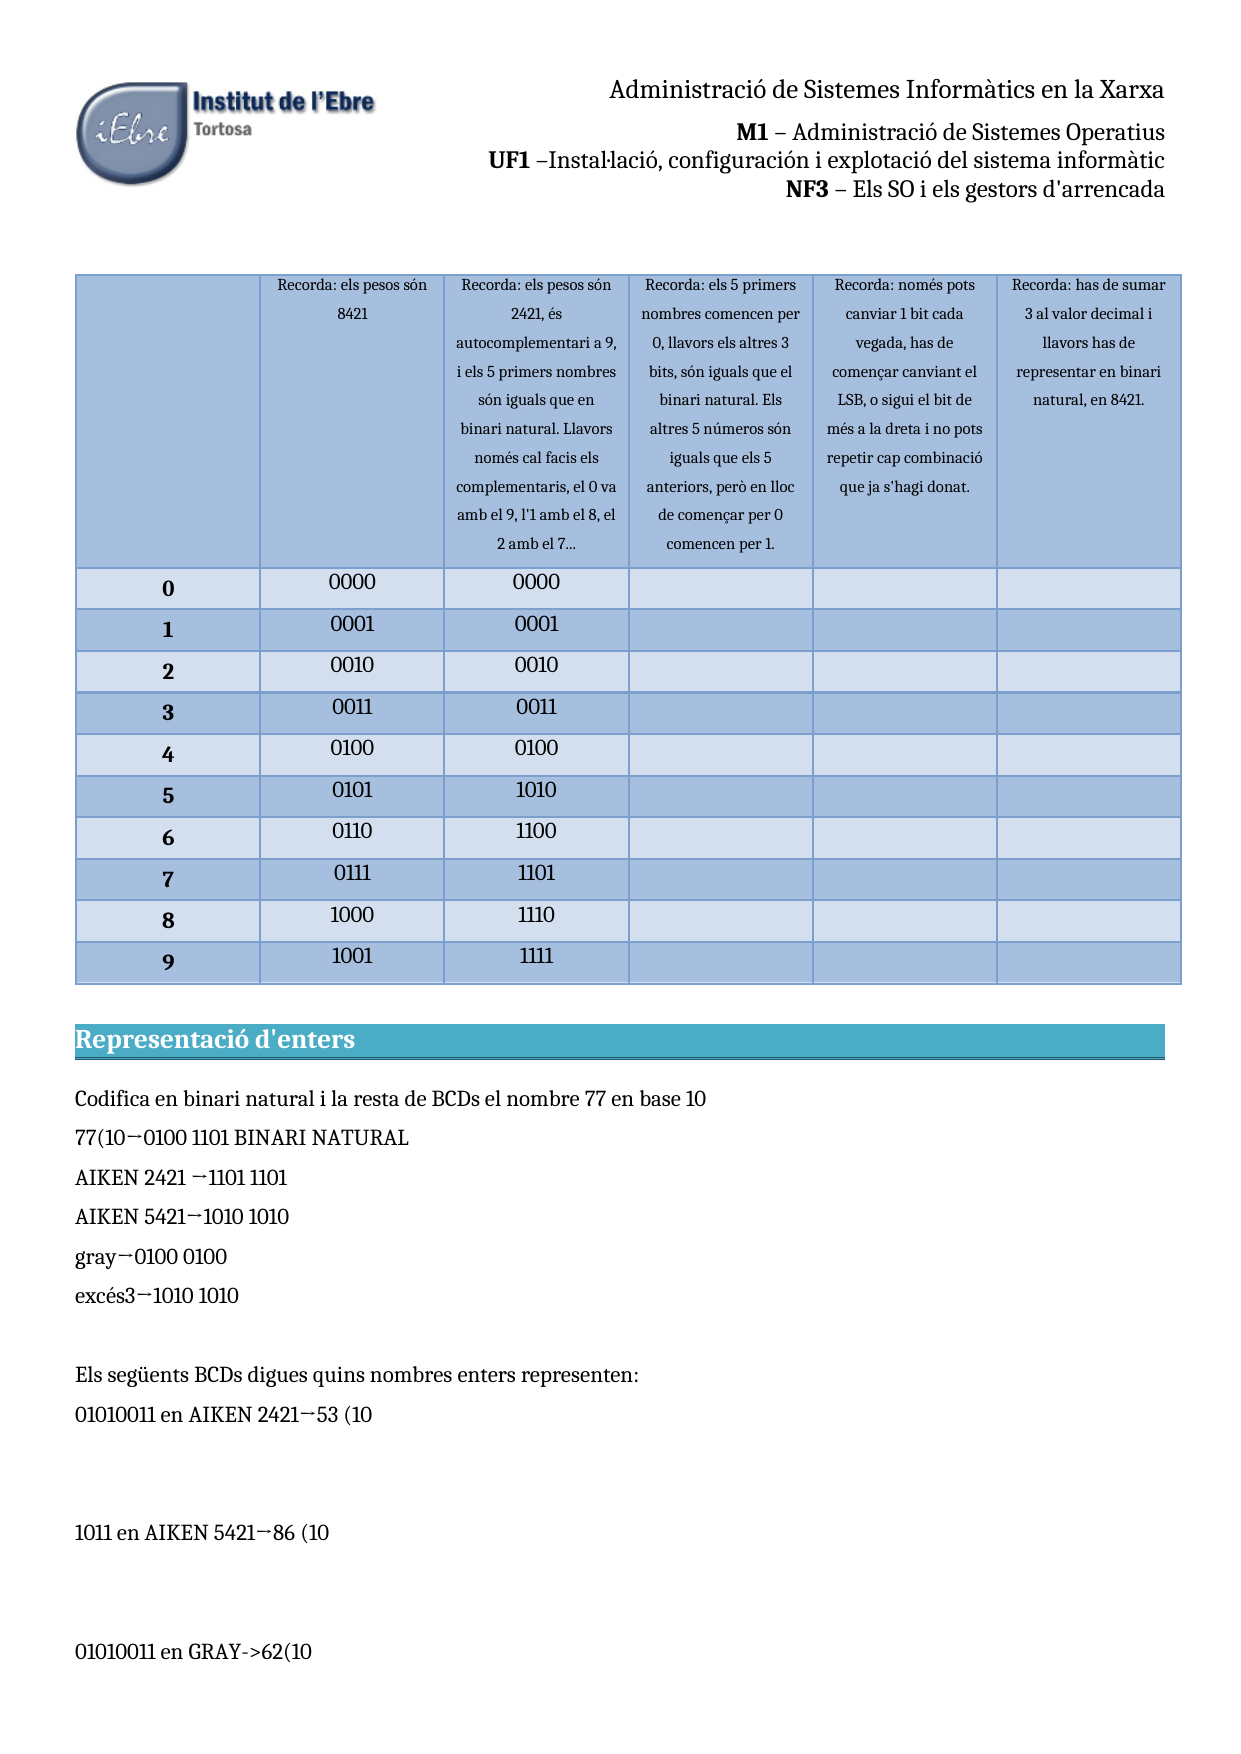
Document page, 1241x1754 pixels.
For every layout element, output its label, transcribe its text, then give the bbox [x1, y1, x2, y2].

table_cell 0000 [445, 569, 628, 608]
table_cell 0110 [261, 818, 443, 858]
table_cell 1001 [261, 943, 443, 982]
table_cell 0010 [261, 652, 443, 691]
table_cell 0101 [261, 777, 443, 816]
table_cell Recorda: els 5 primers nombres comencen per 0, llavors els altres 3 bits, són iguals que el binari natural. Els altres 5 números són iguals que els 5 anteriors, però en lloc de començar per 0 comencen per 1. [630, 276, 812, 567]
table_cell [814, 610, 996, 650]
table_cell Recorda: només pots canviar 1 bit cada vegada, has de començar canviant el LSB, o sigui el bit de més a la dreta i no pots repetir cap combinació que ja s'hagi donat. [814, 276, 996, 567]
text AIKEN 2421 →1101 1101 [75, 1165, 1165, 1191]
table_cell Recorda: els pesos són 8421 [261, 276, 443, 567]
table_cell [814, 694, 996, 733]
table_cell 0011 [261, 694, 443, 733]
table_cell [814, 860, 996, 899]
text excés3→1010 1010 [75, 1283, 1165, 1309]
picture [76, 71, 320, 197]
text Els següents BCDs digues quins nombres enters representen: [75, 1362, 1165, 1388]
table_cell 0 [77, 569, 259, 608]
table_cell Recorda: els pesos són 2421, és autocomplementari a 9, i els 5 primers nombres són iguals que en binari natural. Llavors només cal facis els complementaris, el 0 va amb el 9, l'1 amb el 8, el 2 amb el 7... [445, 276, 628, 567]
text gray→0100 0100 [75, 1244, 1165, 1270]
table_cell [998, 569, 1180, 608]
table_cell [630, 818, 812, 858]
table_cell 2 [77, 652, 259, 691]
table_cell 0001 [261, 610, 443, 650]
table_cell 1111 [445, 943, 628, 982]
table_cell [814, 943, 996, 982]
table_cell 0100 [261, 735, 443, 774]
table_cell [630, 943, 812, 982]
table_cell [630, 652, 812, 691]
table_cell [998, 694, 1180, 733]
table_cell [998, 777, 1180, 816]
table_cell Recorda: has de sumar 3 al valor decimal i llavors has de representar en binari natural, en 8421. [998, 276, 1180, 567]
table_cell [814, 652, 996, 691]
table_cell 0100 [445, 735, 628, 774]
table_cell 1010 [445, 777, 628, 816]
table_cell 1101 [445, 860, 628, 899]
table_cell [998, 652, 1180, 691]
table_cell 1110 [445, 901, 628, 941]
table_cell [630, 735, 812, 774]
table_cell [630, 901, 812, 941]
table_cell 0010 [445, 652, 628, 691]
table_cell 6 [77, 818, 259, 858]
table_cell 5 [77, 777, 259, 816]
table_cell [998, 860, 1180, 899]
table_cell [998, 943, 1180, 982]
table_cell 3 [77, 694, 259, 733]
table_cell [630, 694, 812, 733]
table_cell 1000 [261, 901, 443, 941]
table_cell [998, 610, 1180, 650]
table_cell [630, 610, 812, 650]
table_cell 7 [77, 860, 259, 899]
table_cell [814, 818, 996, 858]
table_cell [814, 569, 996, 608]
table_cell [998, 901, 1180, 941]
table_cell [77, 276, 259, 567]
table_cell [630, 860, 812, 899]
table_cell 0011 [445, 694, 628, 733]
table_cell 1 [77, 610, 259, 650]
table_cell 0000 [261, 569, 443, 608]
text 1011 en AIKEN 5421→86 (10 [75, 1520, 1165, 1546]
table_cell [814, 901, 996, 941]
table_cell 0001 [445, 610, 628, 650]
table_cell 9 [77, 943, 259, 982]
text 01010011 en AIKEN 2421→53 (10 [75, 1402, 1165, 1428]
table_cell 1100 [445, 818, 628, 858]
text AIKEN 5421→1010 1010 [75, 1204, 1165, 1231]
text 77(10→0100 1101 BINARI NATURAL [75, 1125, 1165, 1152]
table_cell [814, 777, 996, 816]
table_cell [630, 569, 812, 608]
table_cell [814, 735, 996, 774]
table_cell [998, 735, 1180, 774]
table_cell 0111 [261, 860, 443, 899]
text Codifica en binari natural i la resta de BCDs el nombre 77 en base 10 [75, 1086, 1165, 1112]
table_cell [630, 777, 812, 816]
table_cell [998, 818, 1180, 858]
text Representació d'enters [75, 1024, 1165, 1057]
table_cell 4 [77, 735, 259, 774]
table_cell 8 [77, 901, 259, 941]
text 01010011 en GRAY->62(10 [75, 1638, 1165, 1665]
